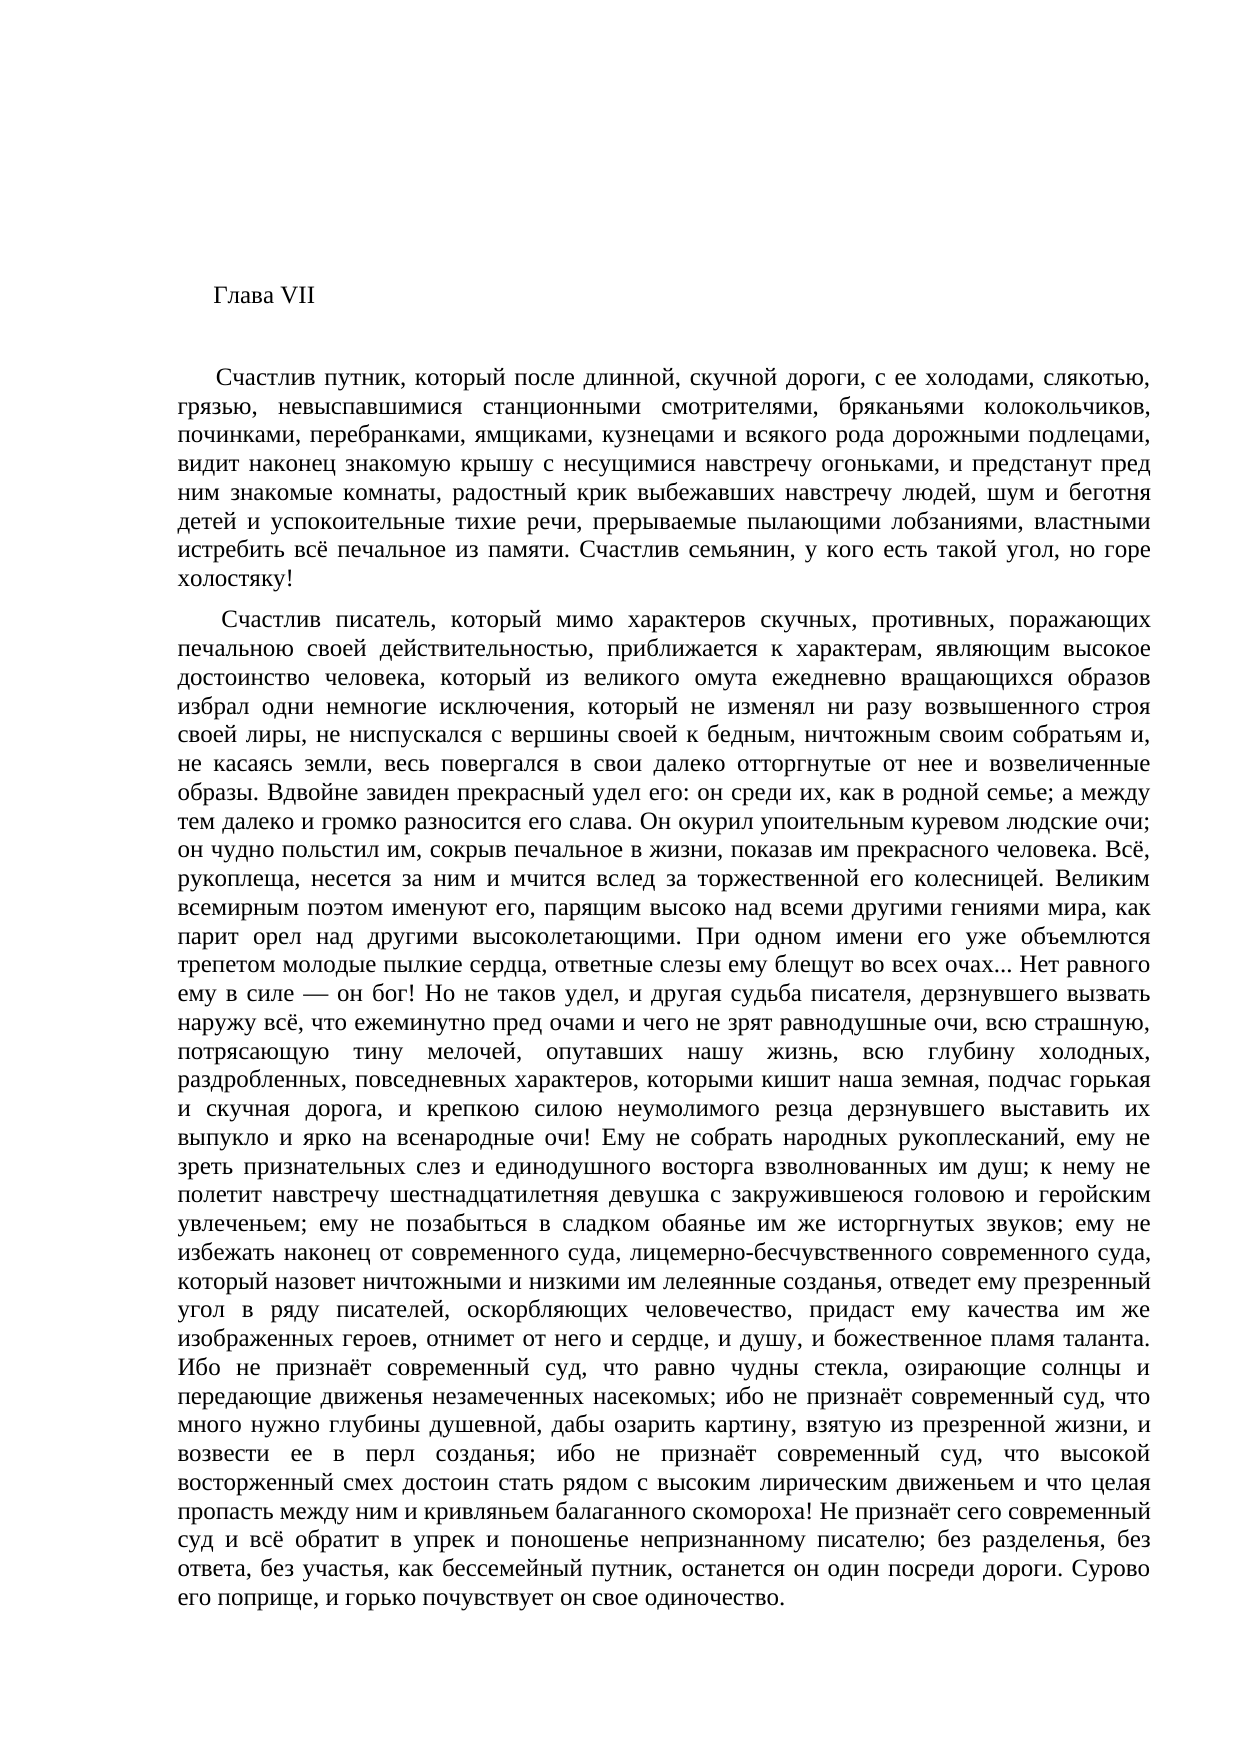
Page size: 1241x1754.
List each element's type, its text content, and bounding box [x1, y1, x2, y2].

text Глава VII [177, 280, 1152, 309]
text Счастлив писатель, который мимо характеров скучных, противных, поражающих печальною своей действительностью, приближается к характерам, являющим высокое достоинство человека, который из великого омута ежедневно вращающихся образов избрал одни немногие исключения, который не изменял ни разу возвышенного строя своей лиры, не ниспускался с вершины своей к бедным, ничтожным своим собратьям и, не касаясь земли, весь повергался в свои далеко отторгнутые от нее и возвеличенные образы. Вдвойне завиден прекрасный удел его: он среди их, как в родной семье; а между тем далеко и громко разносится его слава. Он окурил упоительным куревом людские очи; он чудно польстил им, сокрыв печальное в жизни, показав им прекрасного человека. Всё, рукоплеща, несется за ним и мчится вслед за торжественной его колесницей. Великим всемирным поэтом именуют его, парящим высоко над всеми другими гениями мира, как парит орел над другими высоколетающими. При одном имени его уже объемлются трепетом молодые пылкие сердца, ответные слезы ему блещут во всех очах... Нет равного ему в силе — он бог! Но не таков удел, и другая судьба писателя, дерзнувшего вызвать наружу всё, что ежеминутно пред очами и чего не зрят равнодушные очи, всю страшную, потрясающую тину мелочей, опутавших нашу жизнь, всю глубину холодных, раздробленных, повседневных характеров, которыми кишит наша земная, подчас горькая и скучная дорога, и крепкою силою неумолимого резца дерзнувшего выставить их выпукло и ярко на всенародные очи! Ему не собрать народных рукоплесканий, ему не зреть признательных слез и единодушного восторга взволнованных им душ; к нему не полетит навстречу шестнадцатилетняя девушка с закружившеюся головою и геройским увлеченьем; ему не позабыться в сладком обаянье им же исторгнутых звуков; ему не избежать наконец от современного суда, лицемерно-бесчувственного современного суда, который назовет ничтожными и низкими им лелеянные созданья, отведет ему презренный угол в ряду писателей, оскорбляющих человечество, придаст ему качества им же изображенных героев, отнимет от него и сердце, и душу, и божественное пламя таланта. Ибо не признаёт современный суд, что равно чудны стекла, озирающие солнцы и передающие движенья незамеченных насекомых; ибо не признаёт современный суд, что много нужно глубины душевной, дабы озарить картину, взятую из презренной жизни, и возвести ее в перл созданья; ибо не признаёт современный суд, что высокой восторженный смех достоин стать рядом с высоким лирическим движеньем и что целая пропасть между ним и кривляньем балаганного скомороха! Не признаёт сего современный суд и всё обратит в упрек и поношенье непризнанному писателю; без разделенья, без ответа, без участья, как бессемейный путник, останется он один посреди дороги. Сурово его поприще, и горько почувствует он свое одиночество. [177, 604, 1152, 1611]
text Счастлив путник, который после длинной, скучной дороги, с ее холодами, слякотью, грязью, невыспавшимися станционными смотрителями, бряканьями колокольчиков, починками, перебранками, ямщиками, кузнецами и всякого рода дорожными подлецами, видит наконец знакомую крышу с несущимися навстречу огоньками, и предстанут пред ним знакомые комнаты, радостный крик выбежавших навстречу людей, шум и беготня детей и успокоительные тихие речи, прерываемые пылающими лобзаниями, властными истребить всё печальное из памяти. Счастлив семьянин, у кого есть такой угол, но горе холостяку! [177, 362, 1152, 592]
